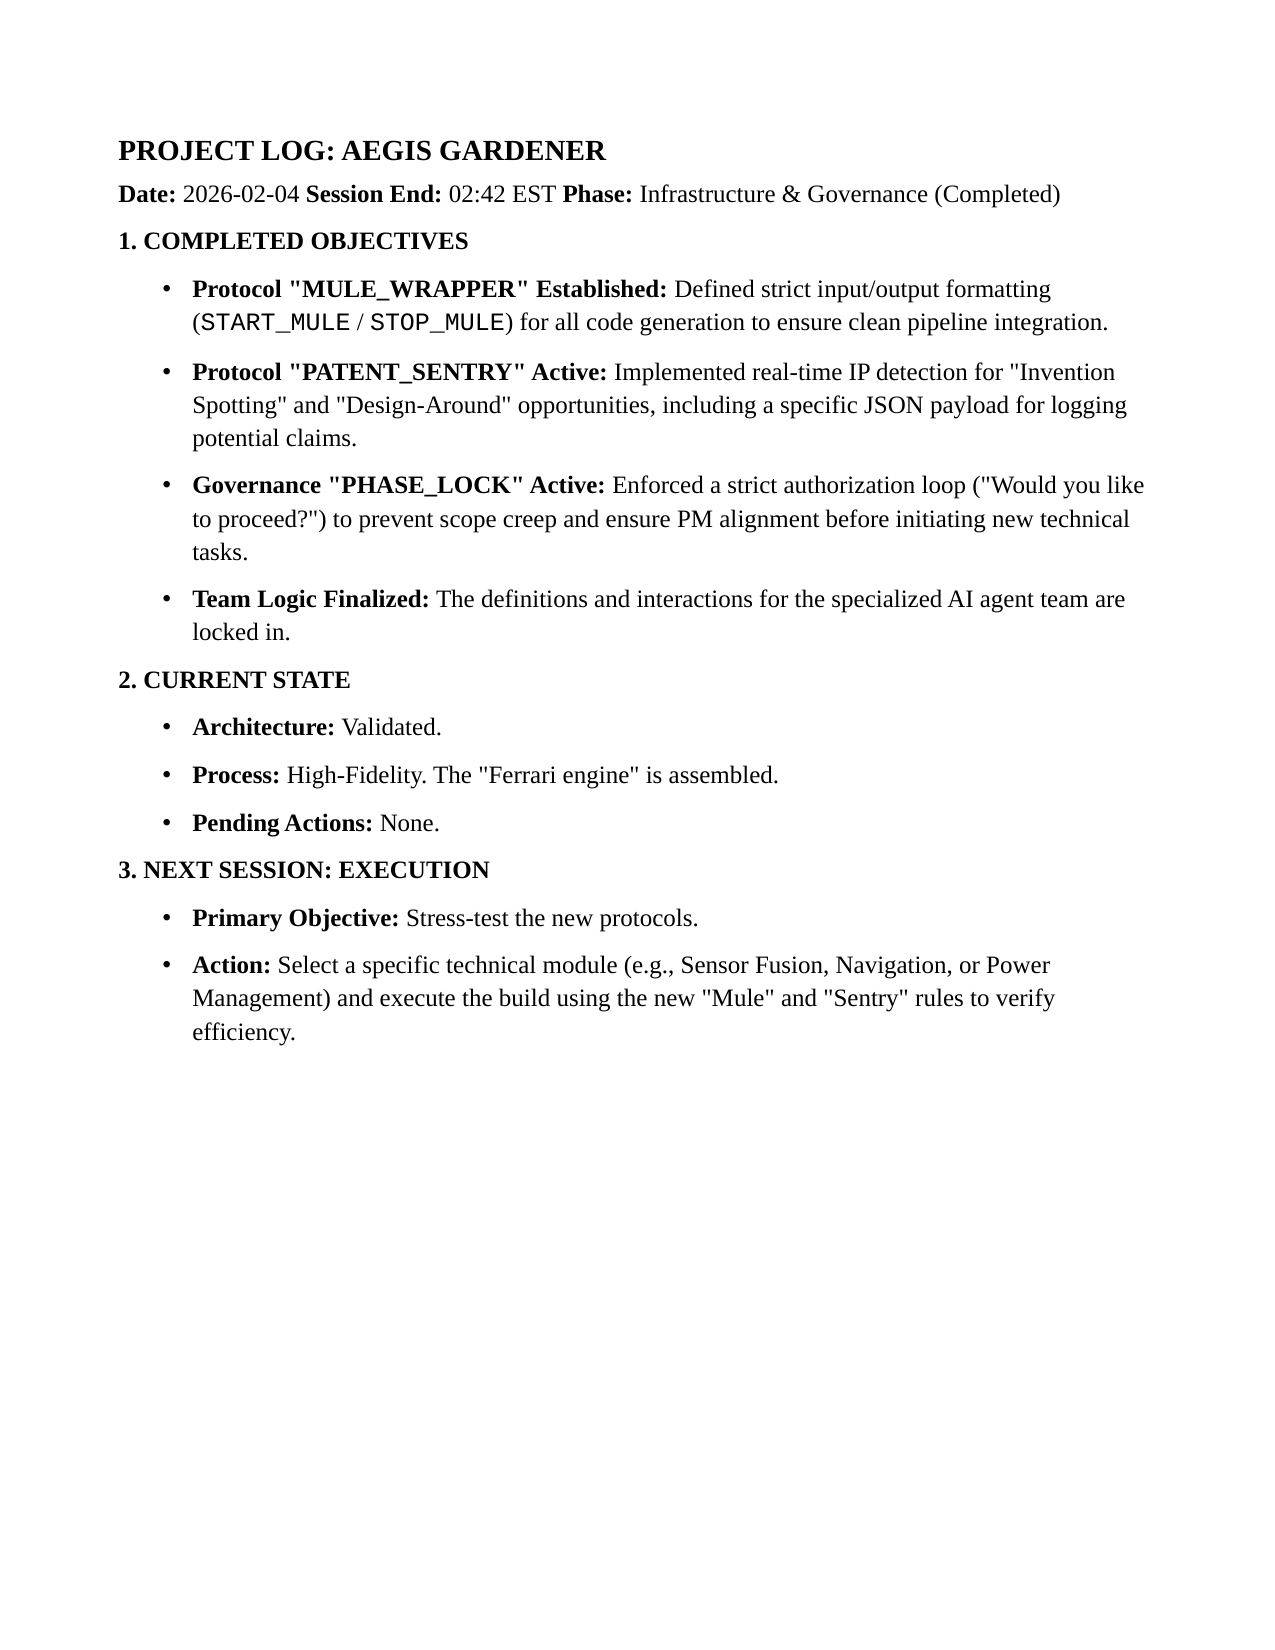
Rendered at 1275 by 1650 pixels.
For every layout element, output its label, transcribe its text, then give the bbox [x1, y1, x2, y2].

text Date: 2026-02-04 Session End: 02:42 EST Phase: Infrastructure & Governance (Completed) [118, 179, 1157, 207]
list Protocol "PATENT_SENTRY" Active: Implemented real-time IP detection for "Invention Spotting" and "Design-Around" opportunities, including a specific JSON payload for logging potential claims. [162, 357, 1157, 452]
text 3. NEXT SESSION: EXECUTION [118, 855, 1157, 884]
subtitle PROJECT LOG: AEGIS GARDENER [118, 133, 1157, 166]
list Governance "PHASE_LOCK" Active: Enforced a strict authorization loop ("Would you like to proceed?") to prevent scope creep and ensure PM alignment before initiating new technical tasks. [162, 471, 1157, 565]
list Primary Objective: Stress-test the new protocols. [162, 903, 1157, 932]
text 1. COMPLETED OBJECTIVES [118, 226, 1157, 255]
list Architecture: Validated. [162, 712, 1157, 741]
list Action: Select a specific technical module (e.g., Sensor Fusion, Navigation, or Power Management) and execute the build using the new "Mule" and "Sentry" rules to verify efficiency. [162, 951, 1157, 1045]
list Protocol "MULE_WRAPPER" Established: Defined strict input/output formatting (START_MULE / STOP_MULE) for all code generation to ensure clean pipeline integration. [162, 274, 1157, 338]
list Process: High-Fidelity. The "Ferrari engine" is assembled. [162, 760, 1157, 789]
list Team Logic Finalized: The definitions and interactions for the specialized AI agent team are locked in. [162, 584, 1157, 646]
list Pending Actions: None. [162, 808, 1157, 836]
text 2. CURRENT STATE [118, 665, 1157, 694]
